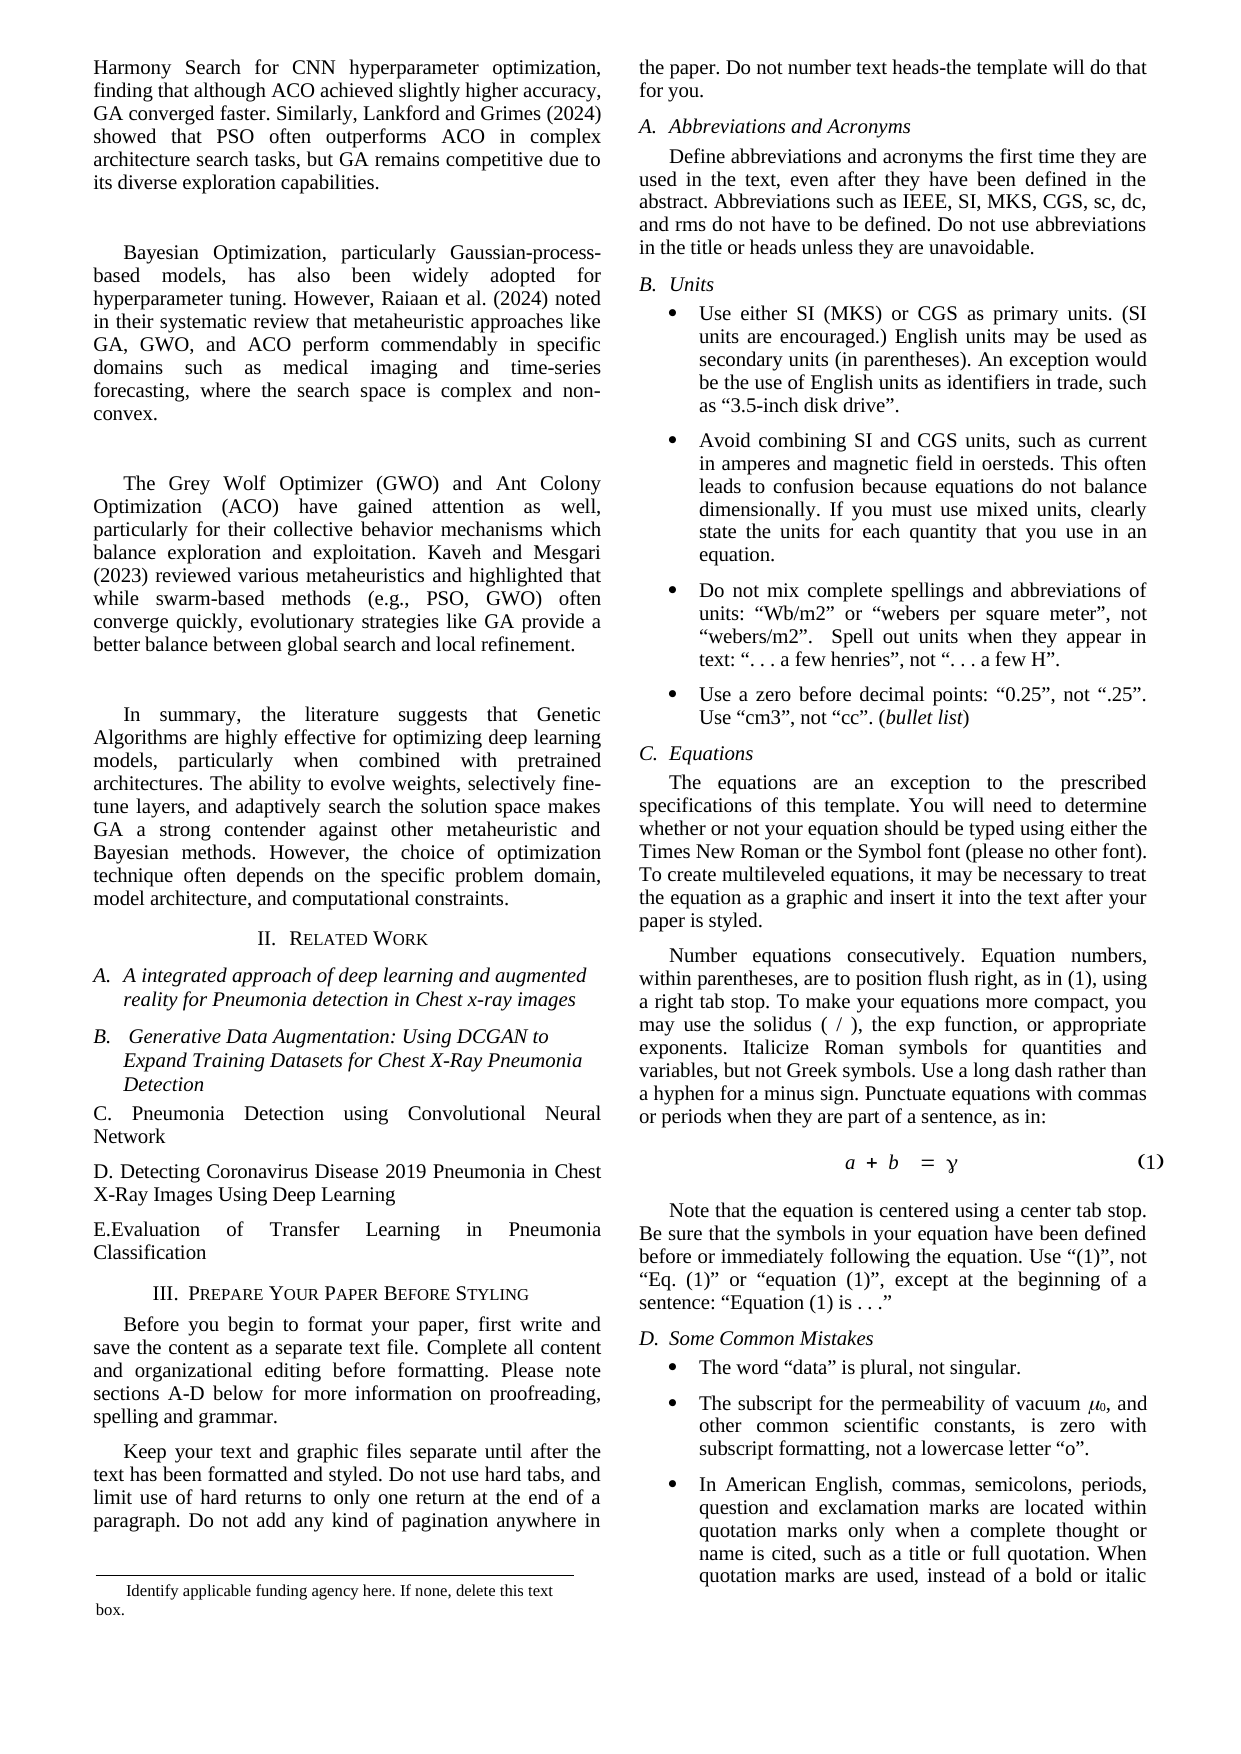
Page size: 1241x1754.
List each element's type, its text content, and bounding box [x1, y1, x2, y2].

list Use either SI (MKS) or CGS as primary units. (SI units are encouraged.) English units may be used as secondary units (in parentheses). An exception would be the use of English units as identifiers in trade, such as “3.5-inch disk drive”. [669, 302, 1147, 417]
subtitle Some Common Mistakes [639, 1326, 1147, 1350]
list The word “data” is plural, not singular. [669, 1356, 1147, 1379]
list Avoid combining SI and CGS units, such as current in amperes and magnetic field in oersteds. This often leads to confusion because equations do not balance dimensionally. If you must use mixed units, clearly state the units for each quantity that you use in an equation. [669, 429, 1147, 566]
text Define abbreviations and acronyms the first time they are used in the text, even after they have been defined in the abstract. Abbreviations such as IEEE, SI, MKS, CGS, sc, dc, and rms do not have to be defined. Do not use abbreviations in the title or heads unless they are unavoidable. [639, 145, 1147, 259]
subtitle Generative Data Augmentation: Using DCGAN to Expand Training Datasets for Chest X-Ray Pneumonia Detection [93, 1023, 601, 1096]
list Identify applicable funding agency here. If none, delete this text box. [96, 1576, 574, 1619]
subtitle A integrated approach of deep learning and augmented reality for Pneumonia detection in Chest x-ray images [93, 963, 601, 1011]
text the paper. Do not number text heads-the template will do that for you. [639, 56, 1147, 102]
text Before you begin to format your paper, first write and save the content as a separate text file. Complete all content and organizational editing before formatting. Please note sections A-D below for more information on proofreading, spelling and grammar. [93, 1313, 601, 1428]
text Bayesian Optimization, particularly Gaussian-process-based models, has also been widely adopted for hyperparameter tuning. However, Raiaan et al. (2024) noted in their systematic review that metaheuristic approaches like GA, GWO, and ACO perform commendably in specific domains such as medical imaging and time-series forecasting, where the search space is complex and non-convex. [93, 241, 601, 425]
subtitle Equations [639, 741, 1147, 765]
text Keep your text and graphic files separate until after the text has been formatted and styled. Do not use hard tabs, and limit use of hard returns to only one return at the end of a paragraph. Do not add any kind of pagination anywhere in [93, 1440, 601, 1532]
text ab  [639, 1153, 1147, 1174]
text Number equations consecutively. Equation numbers, within parentheses, are to position flush right, as in (1), using a right tab stop. To make your equations more compact, you may use the solidus ( / ), the exp function, or appropriate exponents. Italicize Roman symbols for quantities and variables, but not Greek symbols. Use a long dash rather than a hyphen for a minus sign. Punctuate equations with commas or periods when they are part of a sentence, as in: [639, 944, 1147, 1128]
list Use a zero before decimal points: “0.25”, not “.25”. Use “cm3”, not “cc”. (bullet list) [669, 683, 1147, 729]
text Note that the equation is centered using a center tab stop. Be sure that the symbols in your equation have been defined before or immediately following the equation. Use “(1)”, not “Eq. (1)” or “equation (1)”, except at the beginning of a sentence: “Equation (1) is . . .” [639, 1199, 1147, 1314]
subtitle Related Work [93, 926, 601, 950]
text The Grey Wolf Optimizer (GWO) and Ant Colony Optimization (ACO) have gained attention as well, particularly for their collective behavior mechanisms which balance exploration and exploitation. Kaveh and Mesgari (2023) reviewed various metaheuristics and highlighted that while swarm-based methods (e.g., PSO, GWO) often converge quickly, evolutionary strategies like GA provide a better balance between global search and local refinement. [93, 472, 601, 656]
text C. Pneumonia Detection using Convolutional Neural Network [93, 1102, 601, 1148]
text In summary, the literature suggests that Genetic Algorithms are highly effective for optimizing deep learning models, particularly when combined with pretrained architectures. The ability to evolve weights, selectively fine-tune layers, and adaptively search the solution space makes GA a strong contender against other metaheuristic and Bayesian methods. However, the choice of optimization technique often depends on the specific problem domain, model architecture, and computational constraints. [93, 703, 601, 910]
list In American English, commas, semicolons, periods, question and exclamation marks are located within quotation marks only when a complete thought or name is cited, such as a title or full quotation. When quotation marks are used, instead of a bold or italic [669, 1473, 1147, 1587]
subtitle Abbreviations and Acronyms [639, 114, 1147, 138]
text Harmony Search for CNN hyperparameter optimization, finding that although ACO achieved slightly higher accuracy, GA converged faster. Similarly, Lankford and Grimes (2024) showed that PSO often outperforms ACO in complex architecture search tasks, but GA remains competitive due to its diverse exploration capabilities. [93, 56, 601, 194]
subtitle Prepare Your Paper Before Styling [93, 1281, 601, 1305]
text The equations are an exception to the prescribed specifications of this template. You will need to determine whether or not your equation should be typed using either the Times New Roman or the Symbol font (please no other font). To create multileveled equations, it may be necessary to treat the equation as a graphic and insert it into the text after your paper is styled. [639, 772, 1147, 932]
text E.Evaluation of Transfer Learning in Pneumonia Classification [93, 1218, 601, 1264]
text D. Detecting Coronavirus Disease 2019 Pneumonia in Chest X-Ray Images Using Deep Learning [93, 1160, 601, 1206]
subtitle Units [639, 272, 1147, 296]
list The subscript for the permeability of vacuum 0, and other common scientific constants, is zero with subscript formatting, not a lowercase letter “o”. [669, 1392, 1147, 1460]
list Do not mix complete spellings and abbreviations of units: “Wb/m2” or “webers per square meter”, not “webers/m2”. Spell out units when they appear in text: “. . . a few henries”, not “. . . a few H”. [669, 579, 1147, 671]
